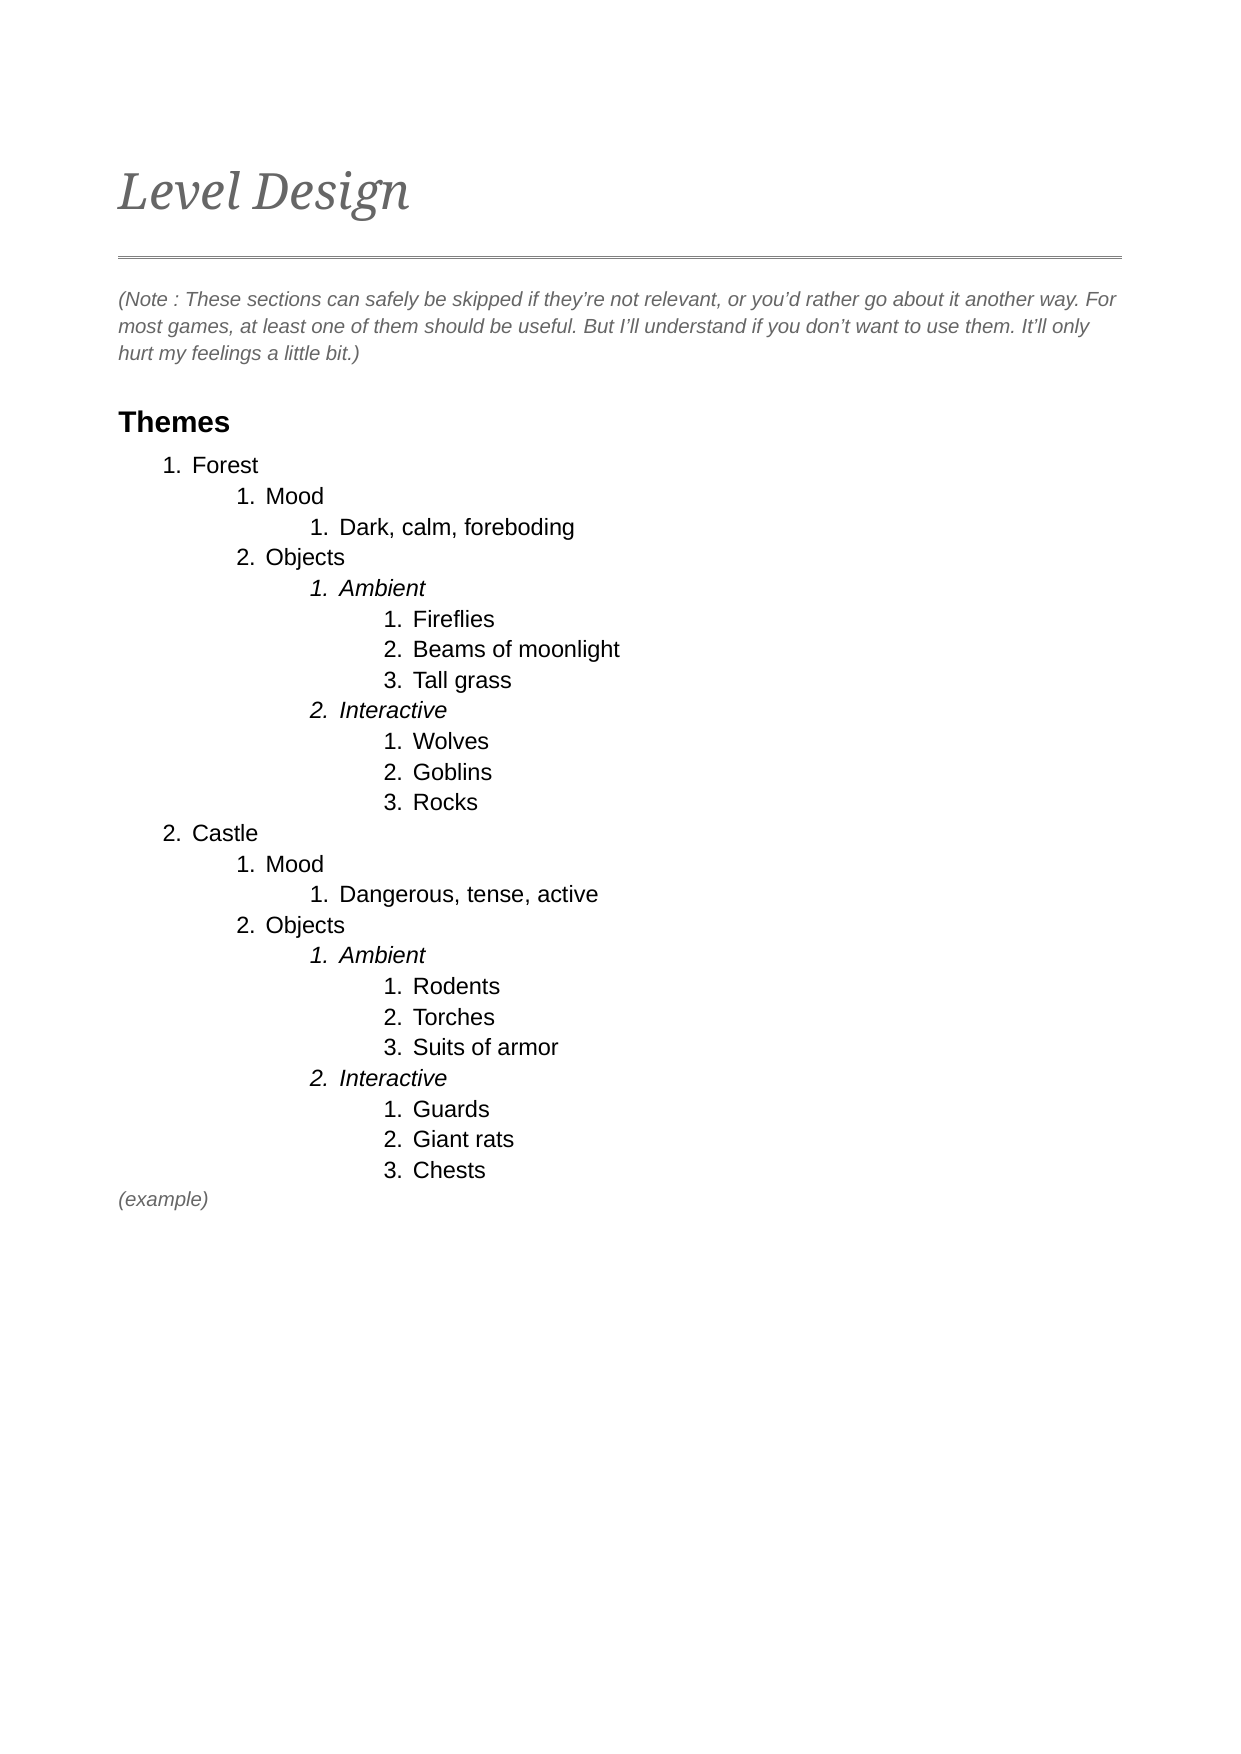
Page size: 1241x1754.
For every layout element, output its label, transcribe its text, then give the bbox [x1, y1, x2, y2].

list Fireflies [383, 605, 1122, 632]
list Goblins [383, 758, 1122, 785]
list Castle [162, 819, 1122, 846]
list Ambient [309, 942, 1122, 969]
list Forest [162, 452, 1122, 479]
list Torches [383, 1003, 1122, 1030]
list Tall grass [383, 666, 1122, 693]
list Mood [236, 850, 1122, 877]
list Dangerous, tense, active [309, 881, 1122, 908]
list Objects [236, 544, 1122, 571]
list Ambient [309, 574, 1122, 601]
list Giant rats [383, 1126, 1122, 1153]
subtitle Themes [118, 405, 1122, 439]
list Wolves [383, 728, 1122, 754]
list Interactive [309, 697, 1122, 724]
list Interactive [309, 1064, 1122, 1091]
list Mood [236, 483, 1122, 509]
list Dark, calm, foreboding [309, 513, 1122, 540]
list Beams of moonlight [383, 636, 1122, 663]
list Rodents [383, 973, 1122, 999]
list Guards [383, 1095, 1122, 1122]
list Suits of armor [383, 1034, 1122, 1061]
list Rocks [383, 789, 1122, 816]
text (Note : These sections can safely be skipped if they’re not relevant, or you’d rather go about it another way. For most games, at least one of them should be useful. But I’ll understand if you don’t want to use them. It’ll only hurt my feelings a little bit.) [118, 288, 1122, 364]
text (example) [118, 1187, 1122, 1210]
list Chests [383, 1156, 1122, 1183]
text Level Design [118, 156, 1122, 224]
list Objects [236, 911, 1122, 938]
